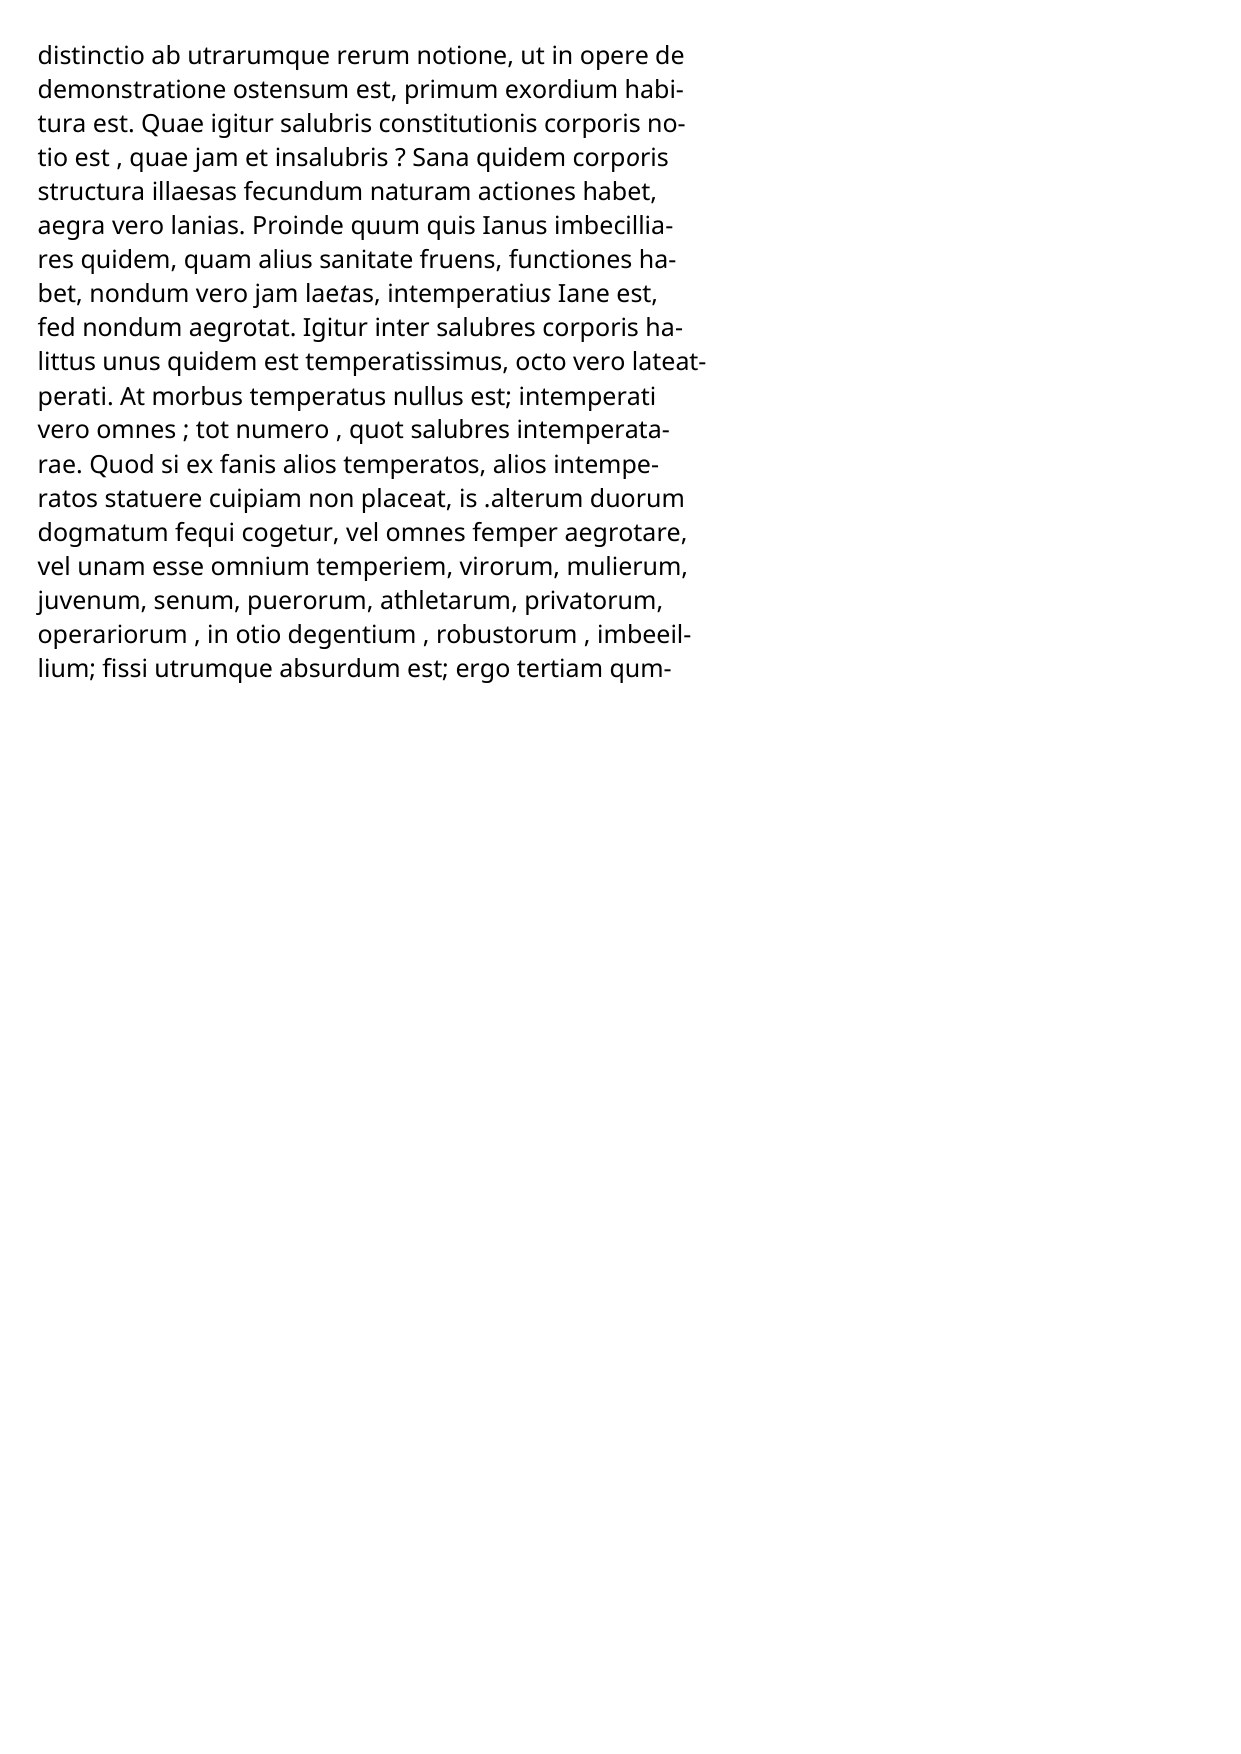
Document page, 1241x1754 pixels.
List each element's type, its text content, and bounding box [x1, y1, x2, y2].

text distinctio ab utrarumque rerum notione, ut in opere de demonstratione ostensum est, primum exordium habi- tura est. Quae igitur salubris constitutionis corporis no- tio est , quae jam et insalubris ? Sana quidem corporis structura illaesas fecundum naturam actiones habet, aegra vero lanias. Proinde quum quis Ianus imbecillia- res quidem, quam alius sanitate fruens, functiones ha- bet, nondum vero jam laetas, intemperatius Iane est, fed nondum aegrotat. Igitur inter salubres corporis ha- littus unus quidem est temperatissimus, octo vero lateat- perati. At morbus temperatus nullus est; intemperati vero omnes ; tot numero , quot salubres intemperata- rae. Quod si ex fanis alios temperatos, alios intempe- ratos statuere cuipiam non placeat, is .alterum duorum dogmatum fequi cogetur, vel omnes femper aegrotare, vel unam esse omnium temperiem, virorum, mulierum, juvenum, senum, puerorum, athletarum, privatorum, operariorum , in otio degentium , robustorum , imbeeil- lium; fissi utrumque absurdum est; ergo tertiam qum- [37, 37, 1203, 685]
